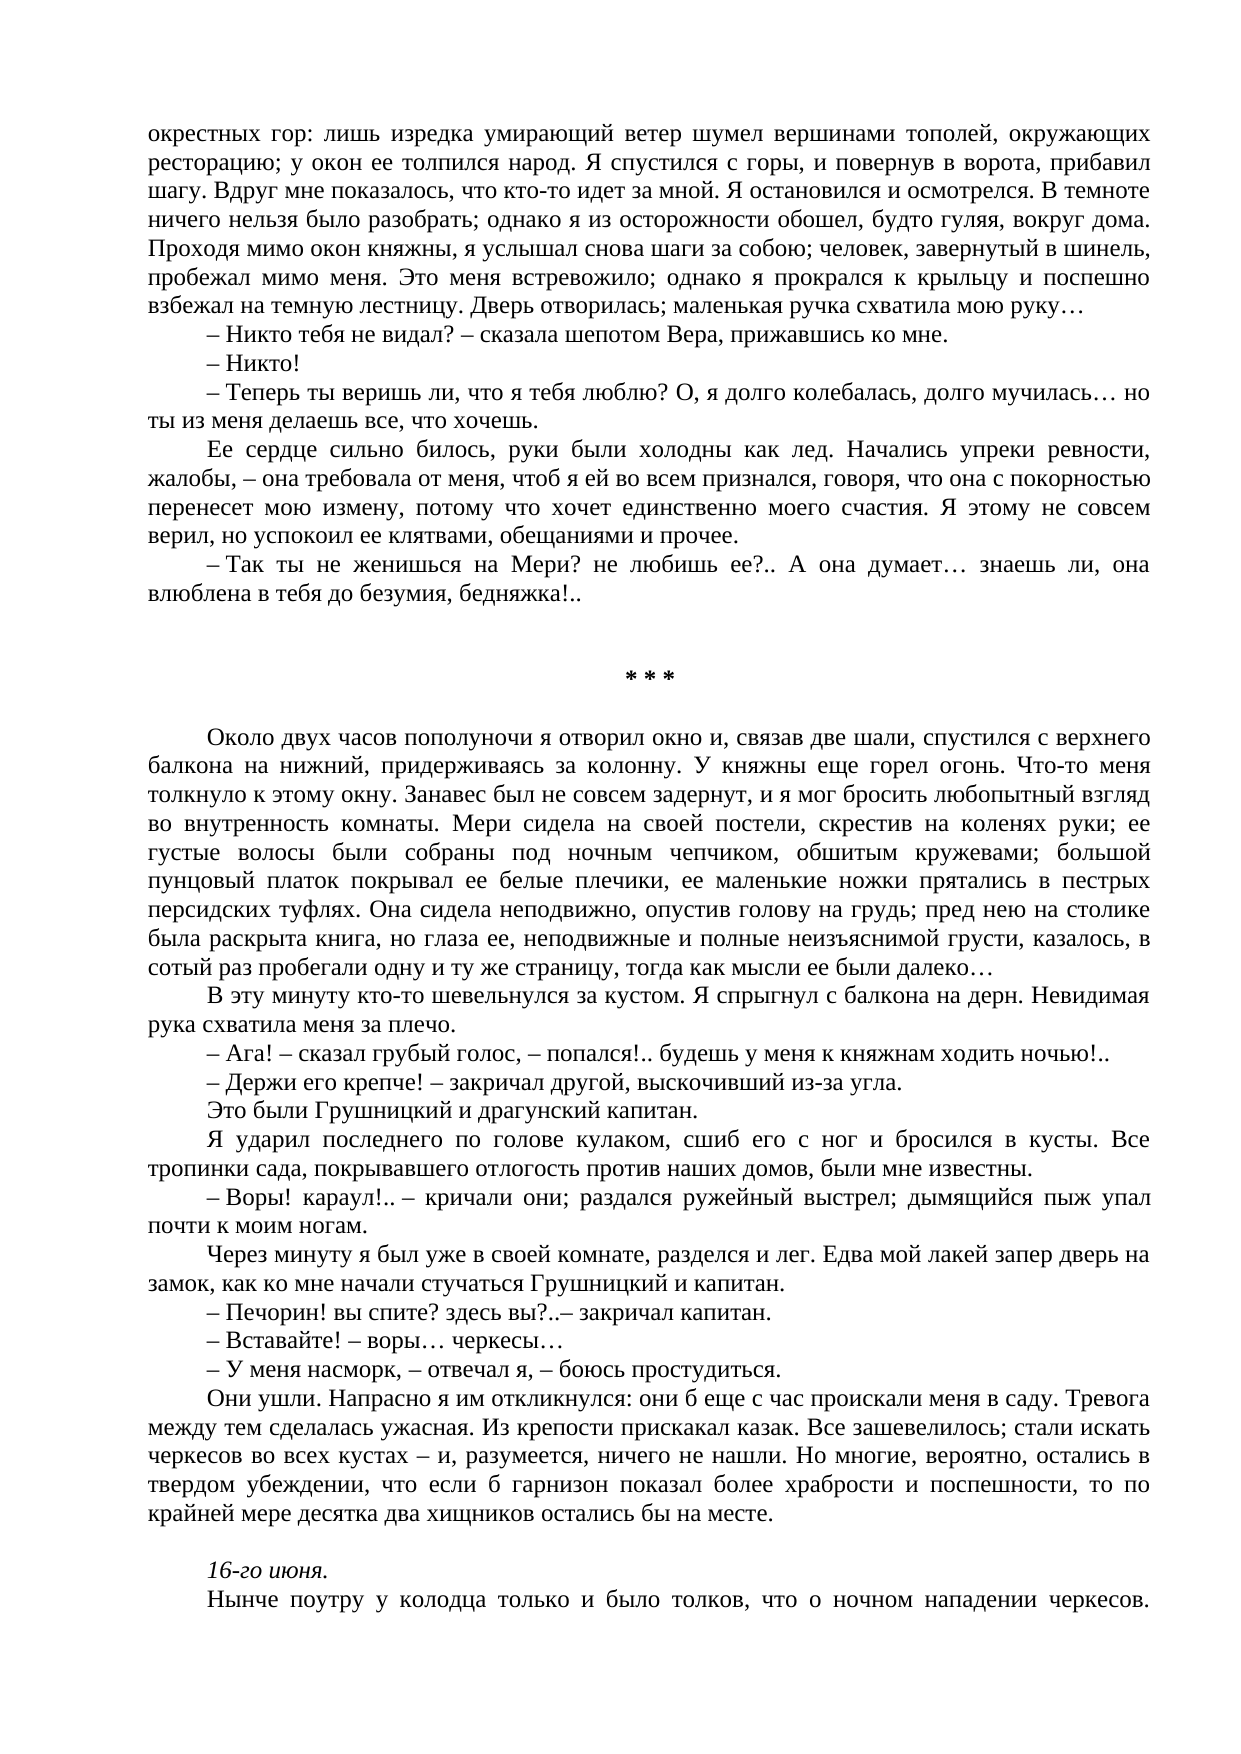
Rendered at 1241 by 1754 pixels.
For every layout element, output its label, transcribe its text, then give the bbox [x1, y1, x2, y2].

subtitle * * * [148, 664, 1152, 693]
text – Теперь ты веришь ли, что я тебя люблю? О, я долго колебалась, долго мучилась… но ты из меня делаешь все, что хочешь. [148, 377, 1152, 434]
text Нынче поутру у колодца только и было толков, что о ночном нападении черкесов. [148, 1584, 1152, 1613]
text Ее сердце сильно билось, руки были холодны как лед. Начались упреки ревности, жалобы, – она требовала от меня, чтоб я ей во всем признался, говоря, что она с покорностью перенесет мою измену, потому что хочет единственно моего счастия. Я этому не совсем верил, но успокоил ее клятвами, обещаниями и прочее. [148, 434, 1152, 549]
text – Ага! – сказал грубый голос, – попался!.. будешь у меня к княжнам ходить ночью!.. [148, 1038, 1152, 1067]
text Через минуту я был уже в своей комнате, разделся и лег. Едва мой лакей запер дверь на замок, как ко мне начали стучаться Грушницкий и капитан. [148, 1239, 1152, 1297]
text Они ушли. Напрасно я им откликнулся: они б еще с час проискали меня в саду. Тревога между тем сделалась ужасная. Из крепости прискакал казак. Все зашевелилось; стали искать черкесов во всех кустах – и, разумеется, ничего не нашли. Но многие, вероятно, остались в твердом убеждении, что если б гарнизон показал более храбрости и поспешности, то по крайней мере десятка два хищников остались бы на месте. [148, 1383, 1152, 1527]
text окрестных гор: лишь изредка умирающий ветер шумел вершинами тополей, окружающих ресторацию; у окон ее толпился народ. Я спустился с горы, и повернув в ворота, прибавил шагу. Вдруг мне показалось, что кто-то идет за мной. Я остановился и осмотрелся. В темноте ничего нельзя было разобрать; однако я из осторожности обошел, будто гуляя, вокруг дома. Проходя мимо окон княжны, я услышал снова шаги за собою; человек, завернутый в шинель, пробежал мимо меня. Это меня встревожило; однако я прокрался к крыльцу и поспешно взбежал на темную лестницу. Дверь отворилась; маленькая ручка схватила мою руку… [148, 118, 1152, 319]
text – Держи его крепче! – закричал другой, выскочивший из-за угла. [148, 1067, 1152, 1096]
text Я ударил последнего по голове кулаком, сшиб его с ног и бросился в кусты. Все тропинки сада, покрывавшего отлогость против наших домов, были мне известны. [148, 1124, 1152, 1182]
text – Никто тебя не видал? – сказала шепотом Вера, прижавшись ко мне. [148, 319, 1152, 348]
text – Так ты не женишься на Мери? не любишь ее?.. А она думает… знаешь ли, она влюблена в тебя до безумия, бедняжка!.. [148, 549, 1152, 607]
text – Никто! [148, 348, 1152, 377]
text Около двух часов пополуночи я отворил окно и, связав две шали, спустился с верхнего балкона на нижний, придерживаясь за колонну. У княжны еще горел огонь. Что-то меня толкнуло к этому окну. Занавес был не совсем задернут, и я мог бросить любопытный взгляд во внутренность комнаты. Мери сидела на своей постели, скрестив на коленях руки; ее густые волосы были собраны под ночным чепчиком, обшитым кружевами; большой пунцовый платок покрывал ее белые плечики, ее маленькие ножки прятались в пестрых персидских туфлях. Она сидела неподвижно, опустив голову на грудь; пред нею на столике была раскрыта книга, но глаза ее, неподвижные и полные неизъяснимой грусти, казалось, в сотый раз пробегали одну и ту же страницу, тогда как мысли ее были далеко… [148, 722, 1152, 981]
text В эту минуту кто-то шевельнулся за кустом. Я спрыгнул с балкона на дерн. Невидимая рука схватила меня за плечо. [148, 981, 1152, 1038]
text – Воры! караул!.. – кричали они; раздался ружейный выстрел; дымящийся пыж упал почти к моим ногам. [148, 1182, 1152, 1239]
text – Печорин! вы спите? здесь вы?..– закричал капитан. [148, 1297, 1152, 1326]
text 16-го июня. [148, 1556, 1152, 1584]
text – Вставайте! – воры… черкесы… [148, 1326, 1152, 1354]
text – У меня насморк, – отвечал я, – боюсь простудиться. [148, 1354, 1152, 1383]
text Это были Грушницкий и драгунский капитан. [148, 1096, 1152, 1124]
